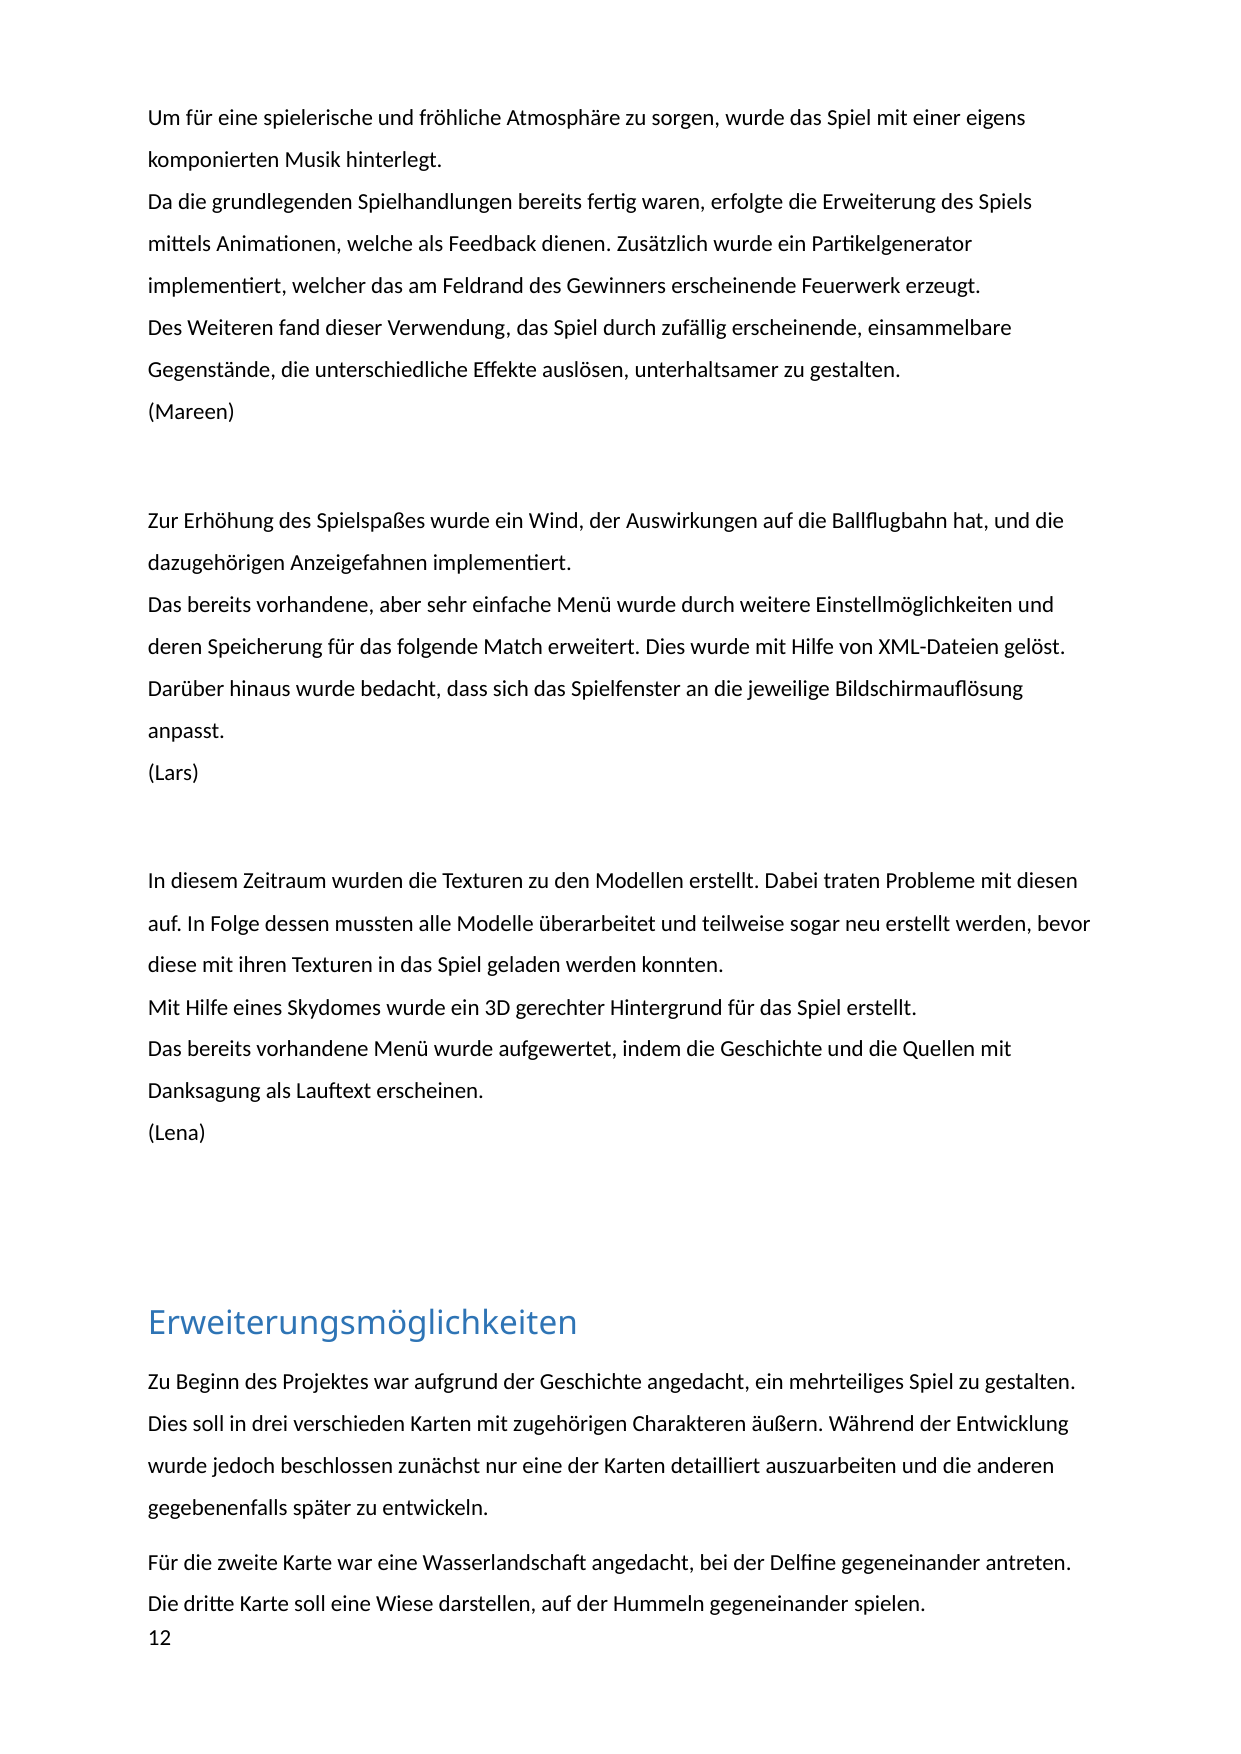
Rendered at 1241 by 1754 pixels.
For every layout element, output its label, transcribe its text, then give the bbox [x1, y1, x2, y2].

text Für die zweite Karte war eine Wasserlandschaft angedacht, bei der Delfine gegeneinander antreten. Die dritte Karte soll eine Wiese darstellen, auf der Hummeln gegeneinander spielen. [148, 1548, 1093, 1618]
text Zu Beginn des Projektes war aufgrund der Geschichte angedacht, ein mehrteiliges Spiel zu gestalten. Dies soll in drei verschieden Karten mit zugehörigen Charakteren äußern. Während der Entwicklung wurde jedoch beschlossen zunächst nur eine der Karten detailliert auszuarbeiten und die anderen gegebenenfalls später zu entwickeln. [148, 1367, 1093, 1521]
text Zur Erhöhung des Spielspaßes wurde ein Wind, der Auswirkungen auf die Ballflugbahn hat, und die dazugehörigen Anzeigefahnen implementiert. Das bereits vorhandene, aber sehr einfache Menü wurde durch weitere Einstellmöglichkeiten und deren Speicherung für das folgende Match erweitert. Dies wurde mit Hilfe von XML-Dateien gelöst. Darüber hinaus wurde bedacht, dass sich das Spielfenster an die jeweilige Bildschirmauflösung anpasst. (Lars) [148, 506, 1093, 786]
text In diesem Zeitraum wurden die Texturen zu den Modellen erstellt. Dabei traten Probleme mit diesen auf. In Folge dessen mussten alle Modelle überarbeitet und teilweise sogar neu erstellt werden, bevor diese mit ihren Texturen in das Spiel geladen werden konnten. Mit Hilfe eines Skydomes wurde ein 3D gerechter Hintergrund für das Spiel erstellt. Das bereits vorhandene Menü wurde aufgewertet, indem die Geschichte und die Quellen mit Danksagung als Lauftext erscheinen. (Lena) [148, 867, 1093, 1147]
subtitle Erweiterungsmöglichkeiten [148, 1299, 1093, 1344]
text Um für eine spielerische und fröhliche Atmosphäre zu sorgen, wurde das Spiel mit einer eigens komponierten Musik hinterlegt. Da die grundlegenden Spielhandlungen bereits fertig waren, erfolgte die Erweiterung des Spiels mittels Animationen, welche als Feedback dienen. Zusätzlich wurde ein Partikelgenerator implementiert, welcher das am Feldrand des Gewinners erscheinende Feuerwerk erzeugt. Des Weiteren fand dieser Verwendung, das Spiel durch zufällig erscheinende, einsammelbare Gegenstände, die unterschiedliche Effekte auslösen, unterhaltsamer zu gestalten. (Mareen) [148, 103, 1093, 425]
